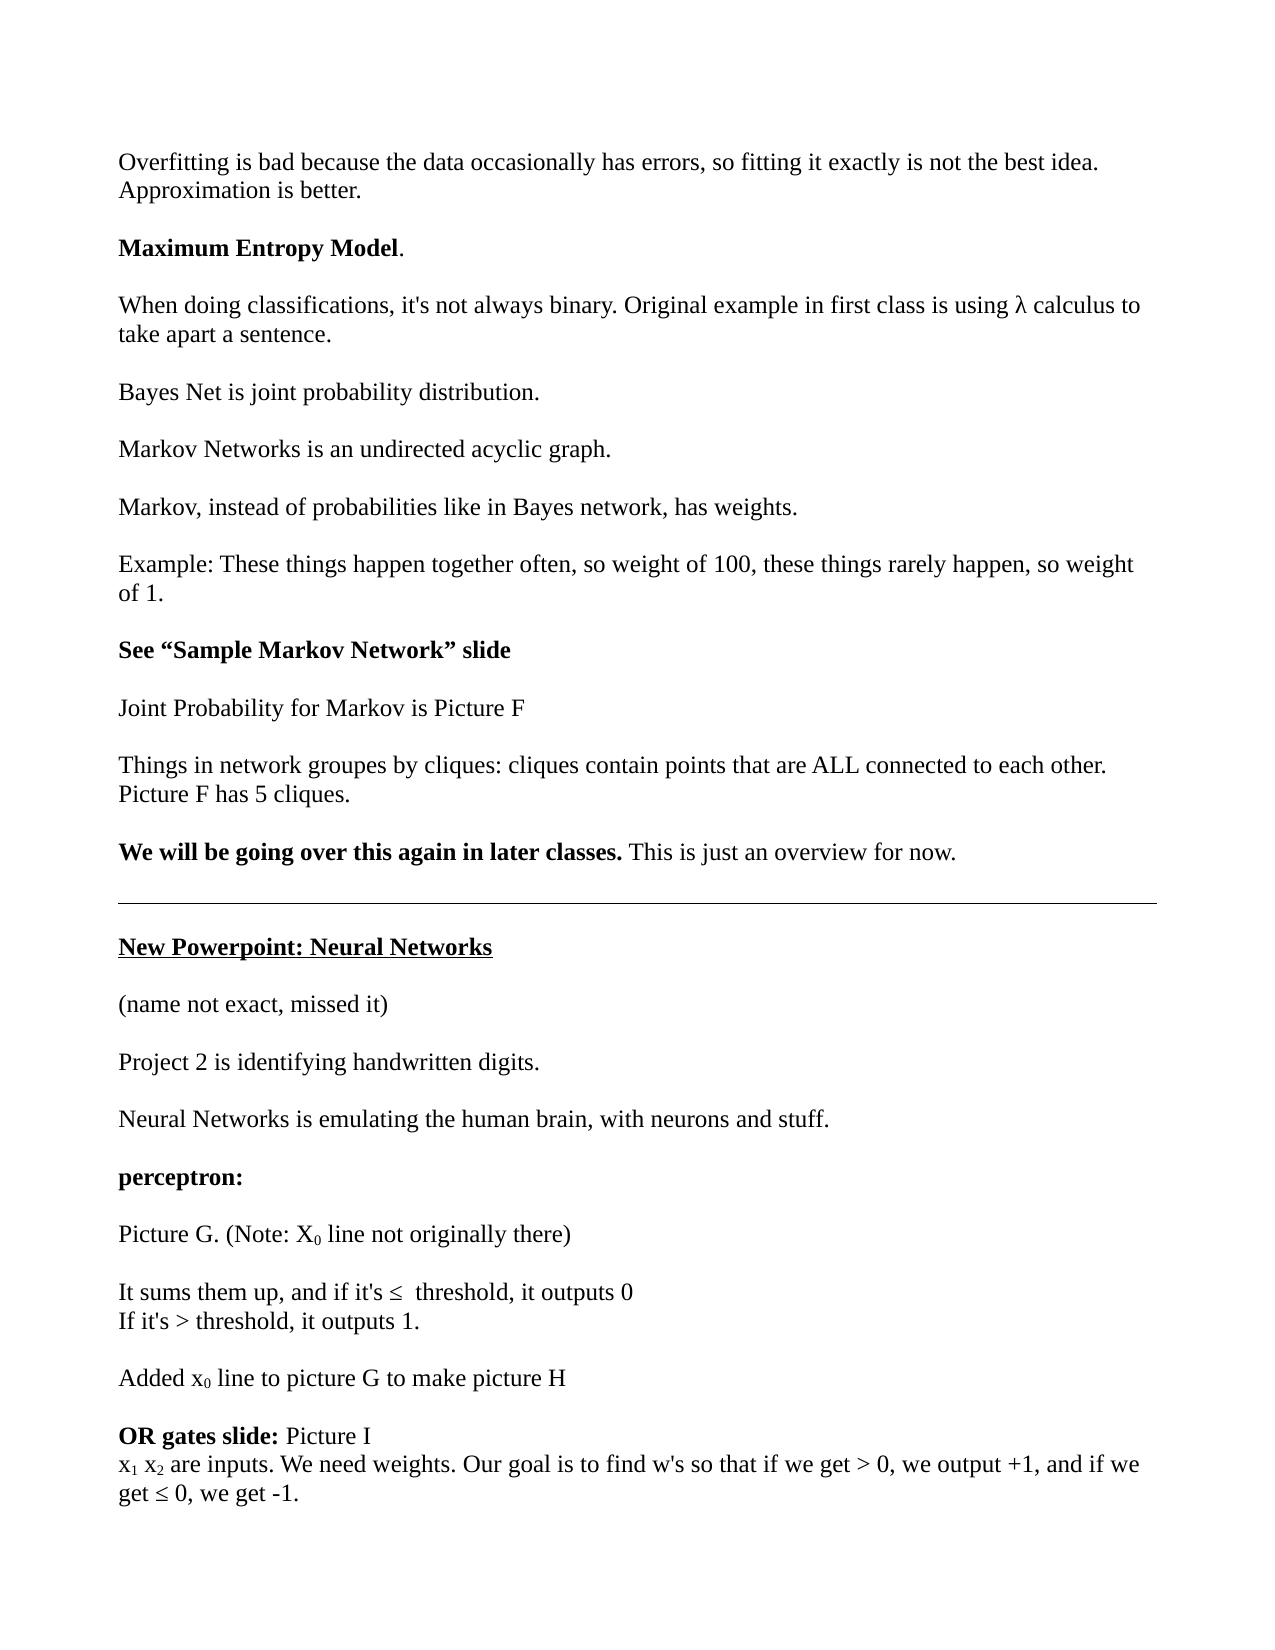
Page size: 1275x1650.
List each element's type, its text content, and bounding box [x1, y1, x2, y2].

text Bayes Net is joint probability distribution. [118, 377, 1157, 406]
text We will be going over this again in later classes. This is just an overview for now. [118, 837, 1157, 866]
text It sums them up, and if it's ≤ threshold, it outputs 0 [118, 1277, 1157, 1306]
text Maximum Entropy Model. [118, 233, 1157, 262]
text perceptron: [118, 1162, 1157, 1191]
text Joint Probability for Markov is Picture F [118, 693, 1157, 722]
text (name not exact, missed it) [118, 989, 1157, 1018]
text Markov, instead of probabilities like in Bayes network, has weights. [118, 492, 1157, 521]
text Project 2 is identifying handwritten digits. [118, 1047, 1157, 1076]
text New Powerpoint: Neural Networks [118, 932, 1157, 961]
text Markov Networks is an undirected acyclic graph. [118, 434, 1157, 463]
text If it's > threshold, it outputs 1. [118, 1306, 1157, 1334]
text See “Sample Markov Network” slide [118, 636, 1157, 664]
text Things in network groupes by cliques: cliques contain points that are ALL connected to each other. Picture F has 5 cliques. [118, 751, 1157, 808]
text Neural Networks is emulating the human brain, with neurons and stuff. [118, 1104, 1157, 1133]
text Overfitting is bad because the data occasionally has errors, so fitting it exactly is not the best idea. Approximation is better. [118, 147, 1157, 204]
text OR gates slide: Picture I [118, 1421, 1157, 1449]
text Example: These things happen together often, so weight of 100, these things rarely happen, so weight of 1. [118, 549, 1157, 607]
text When doing classifications, it's not always binary. Original example in first class is using λ calculus to take apart a sentence. [118, 291, 1157, 348]
text Added x0 line to picture G to make picture H [118, 1363, 1157, 1392]
text Picture G. (Note: X0 line not originally there) [118, 1219, 1157, 1248]
text x1 x2 are inputs. We need weights. Our goal is to find w's so that if we get > 0, we output +1, and if we get ≤ 0, we get -1. [118, 1449, 1157, 1507]
